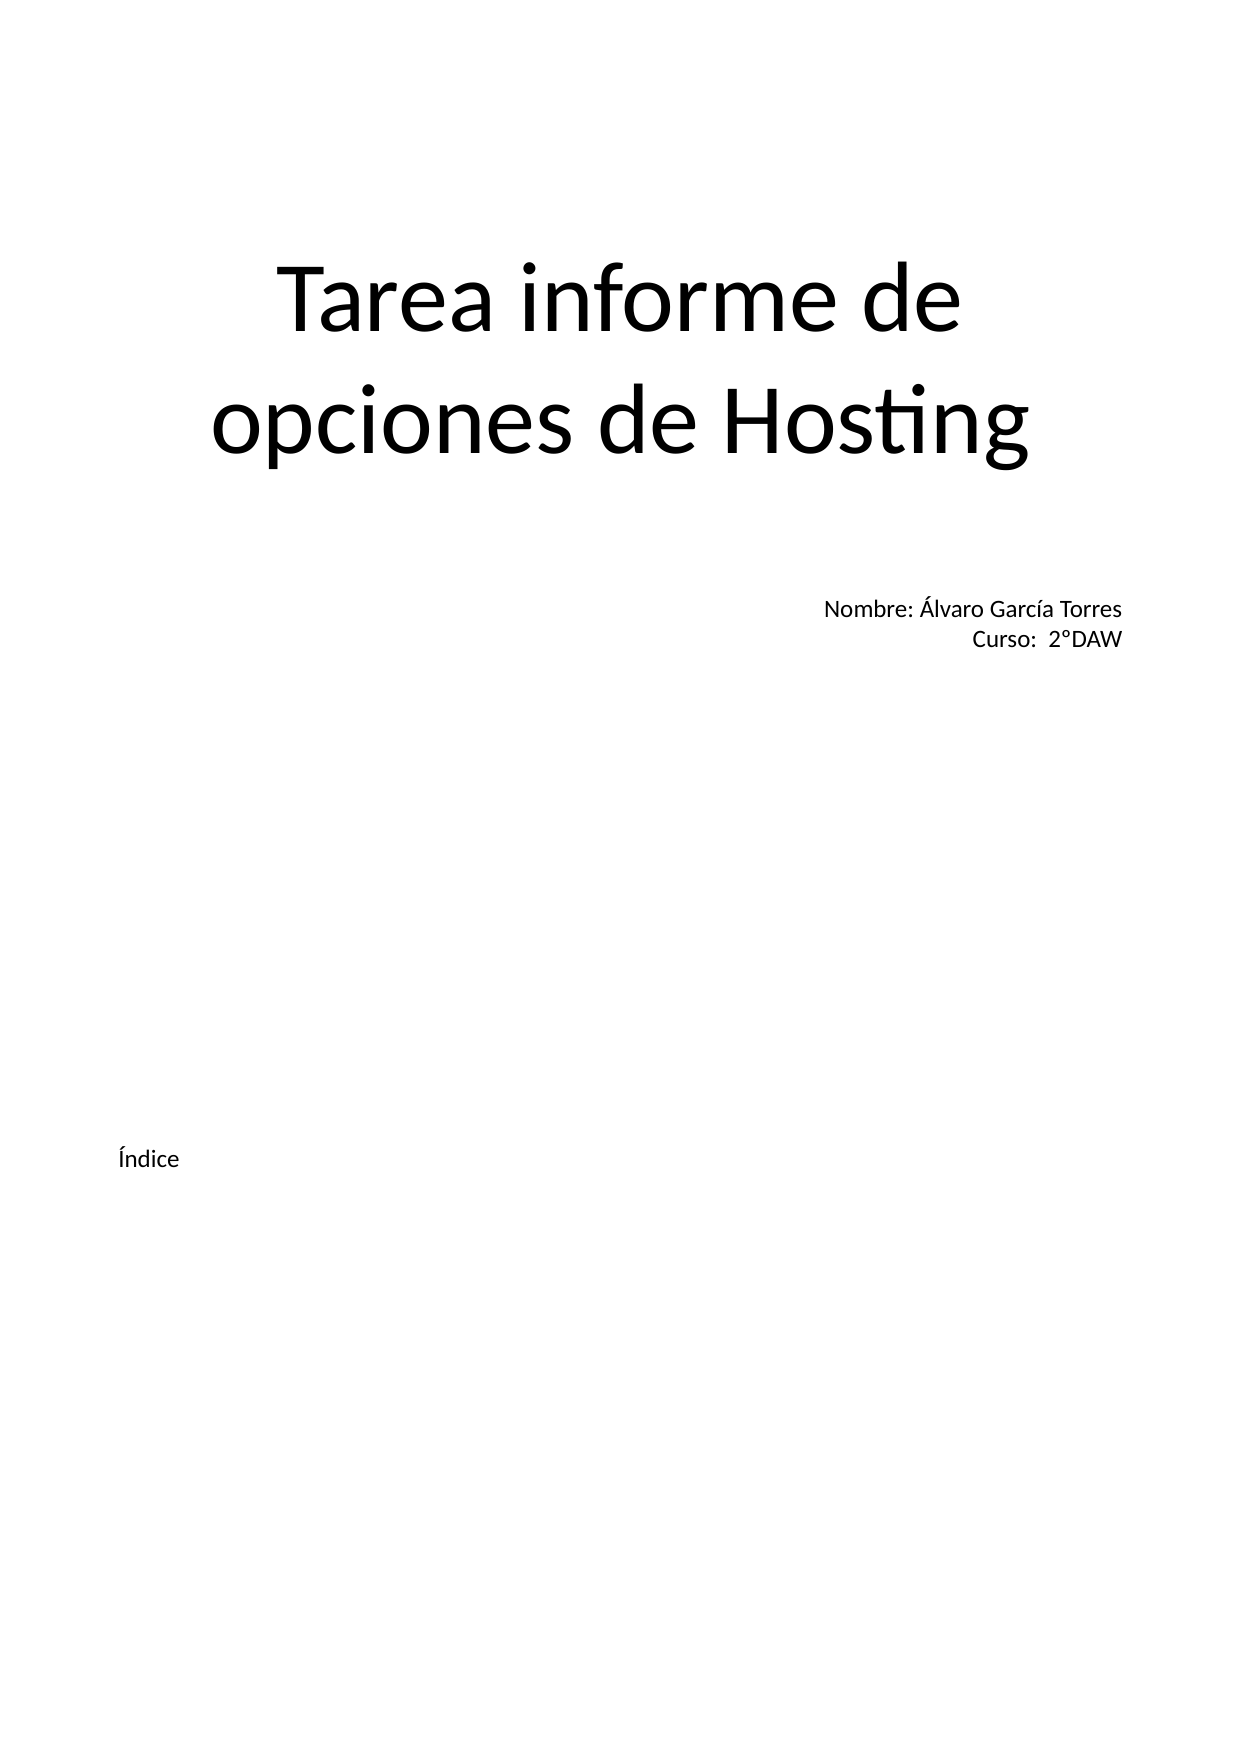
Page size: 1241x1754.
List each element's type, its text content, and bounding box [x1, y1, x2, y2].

text Curso: 2ºDAW [118, 623, 1122, 654]
text Tarea informe de opciones de Hosting [118, 234, 1122, 478]
text Índice [118, 1143, 1122, 1173]
text Nombre: Álvaro García Torres [118, 593, 1122, 623]
